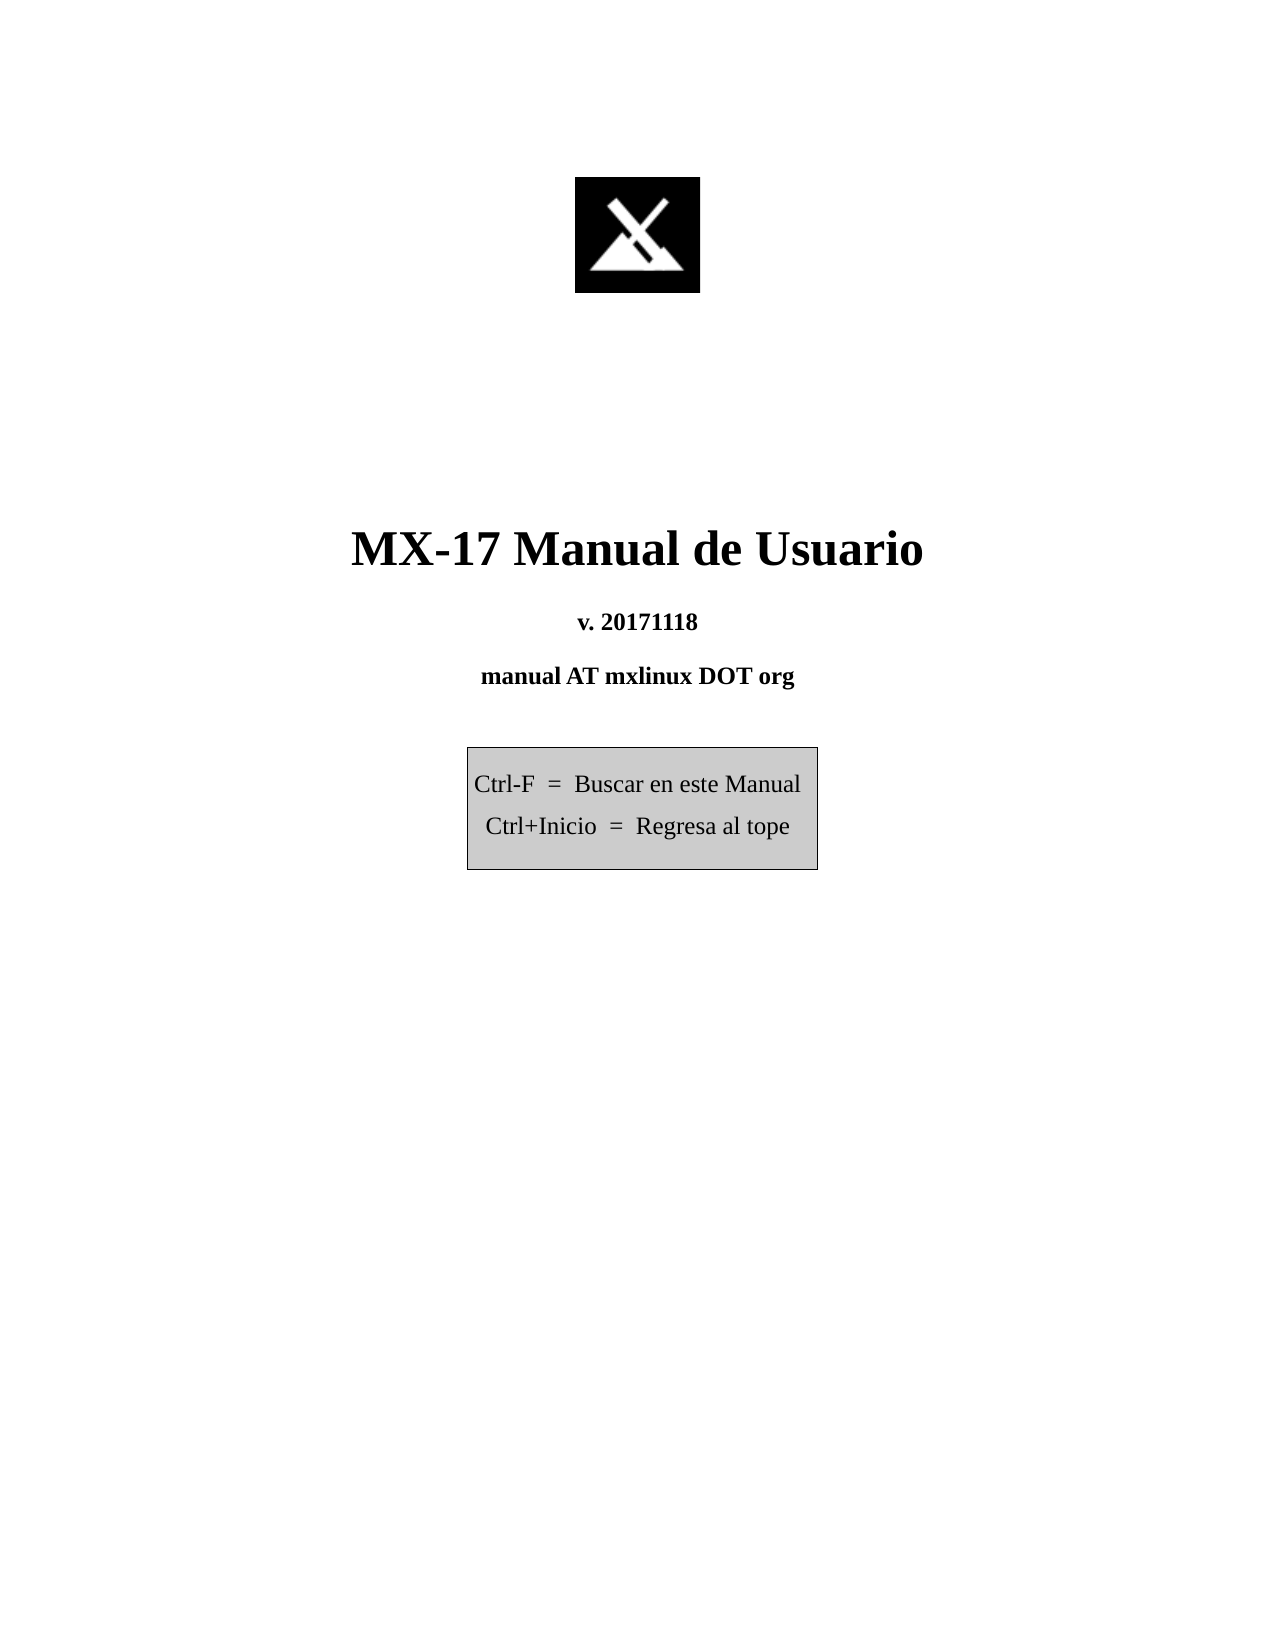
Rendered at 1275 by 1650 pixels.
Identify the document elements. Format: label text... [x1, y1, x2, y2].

text v. 20171118 [166, 607, 1109, 636]
text Ctrl-F = Buscar en este Manual [150, 769, 467, 797]
title MX-17 Manual de Usuario [166, 518, 1109, 576]
text manual AT mxlinux DOT org [166, 661, 1109, 690]
text Ctrl+Inicio = Regresa al tope [818, 811, 1125, 839]
text Ctrl+Inicio = Regresa al tope [150, 811, 467, 839]
text Ctrl-F = Buscar en este Manual [818, 769, 1125, 797]
picture [575, 177, 700, 293]
